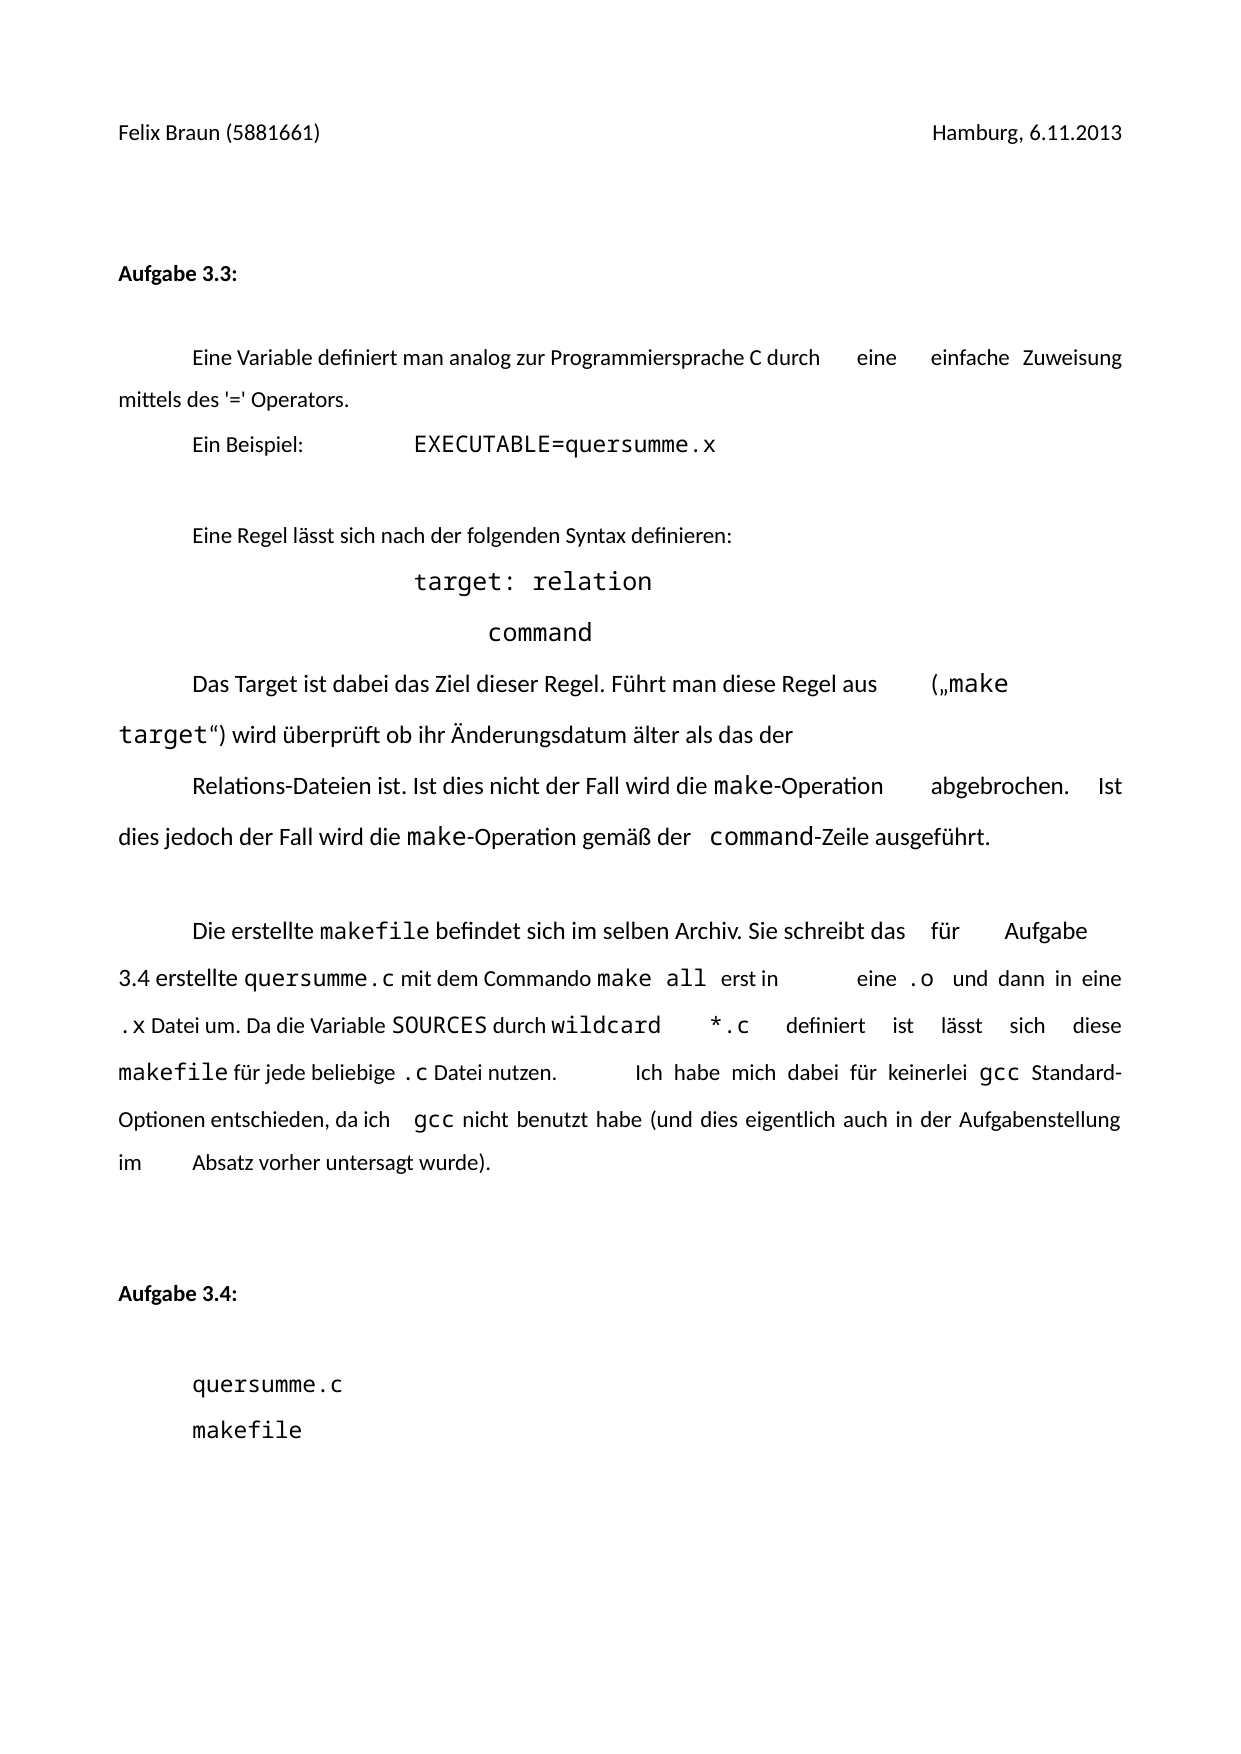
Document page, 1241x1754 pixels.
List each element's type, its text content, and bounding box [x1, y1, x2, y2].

text Relations-Dateien ist. Ist dies nicht der Fall wird die make-Operation abgebrochen. Ist dies jedoch der Fall wird die make-Operation gemäß der command-Zeile ausgeführt. [118, 767, 1122, 852]
text Aufgabe 3.4: [118, 1279, 1122, 1307]
text target: relation [118, 563, 1122, 597]
text Ein Beispiel: EXECUTABLE=quersumme.x [118, 427, 1122, 459]
text Aufgabe 3.3: [118, 259, 1122, 288]
text makefile [118, 1414, 1122, 1446]
text quersumme.c [118, 1368, 1122, 1399]
text command [118, 614, 1122, 648]
text Die erstellte makefile befindet sich im selben Archiv. Sie schreibt das für Aufgabe 3.4 erstellte quersumme.c mit dem Commando make all erst in eine .o und dann in eine .x Datei um. Da die Variable SOURCES durch wildcard *.c definiert ist lässt sich diese makefile für jede beliebige .c Datei nutzen. Ich habe mich dabei für keinerlei gcc Standard-Optionen entschieden, da ich gcc nicht benutzt habe (und dies eigentlich auch in der Aufgabenstellung im Absatz vorher untersagt wurde). [118, 915, 1122, 1176]
text Eine Variable definiert man analog zur Programmiersprache C durch eine einfache Zuweisung mittels des '=' Operators. [118, 343, 1122, 413]
text Eine Regel lässt sich nach der folgenden Syntax definieren: [118, 521, 1122, 549]
text Das Target ist dabei das Ziel dieser Regel. Führt man diese Regel aus („make target“) wird überprüft ob ihr Änderungsdatum älter als das der [118, 665, 1122, 750]
